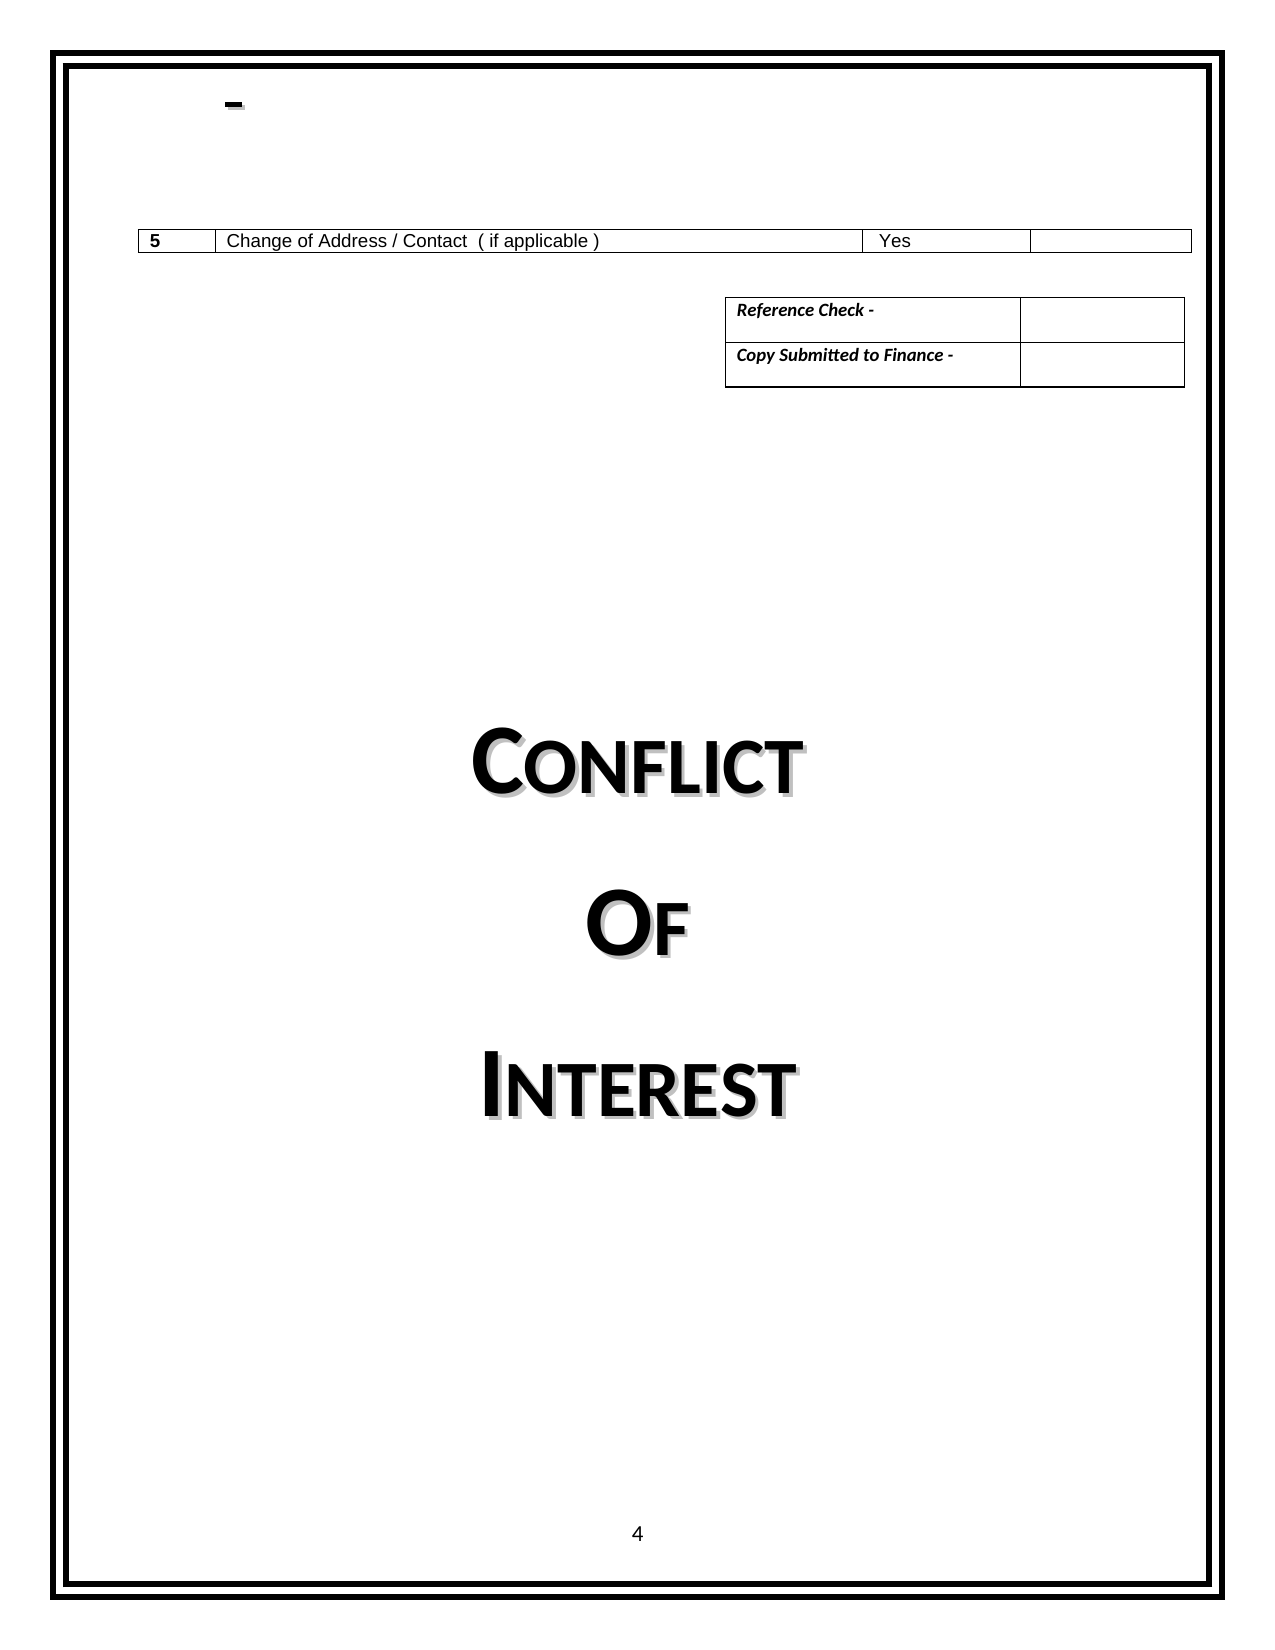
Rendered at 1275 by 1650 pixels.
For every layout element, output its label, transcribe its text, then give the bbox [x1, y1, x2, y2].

table_cell Copy Submitted to Finance - [726, 343, 1020, 386]
table_cell Yes [863, 230, 1030, 252]
table_header [1021, 298, 1184, 342]
table_cell [1031, 230, 1191, 252]
text Conflict [150, 697, 1125, 819]
table_cell Change of Address / Contact ( if applicable ) [216, 230, 862, 252]
text Of [150, 858, 1125, 980]
table_cell 5 [139, 230, 215, 252]
text Interest [150, 1019, 1125, 1141]
table_cell [1021, 343, 1184, 386]
table_header Reference Check - [726, 298, 1020, 342]
